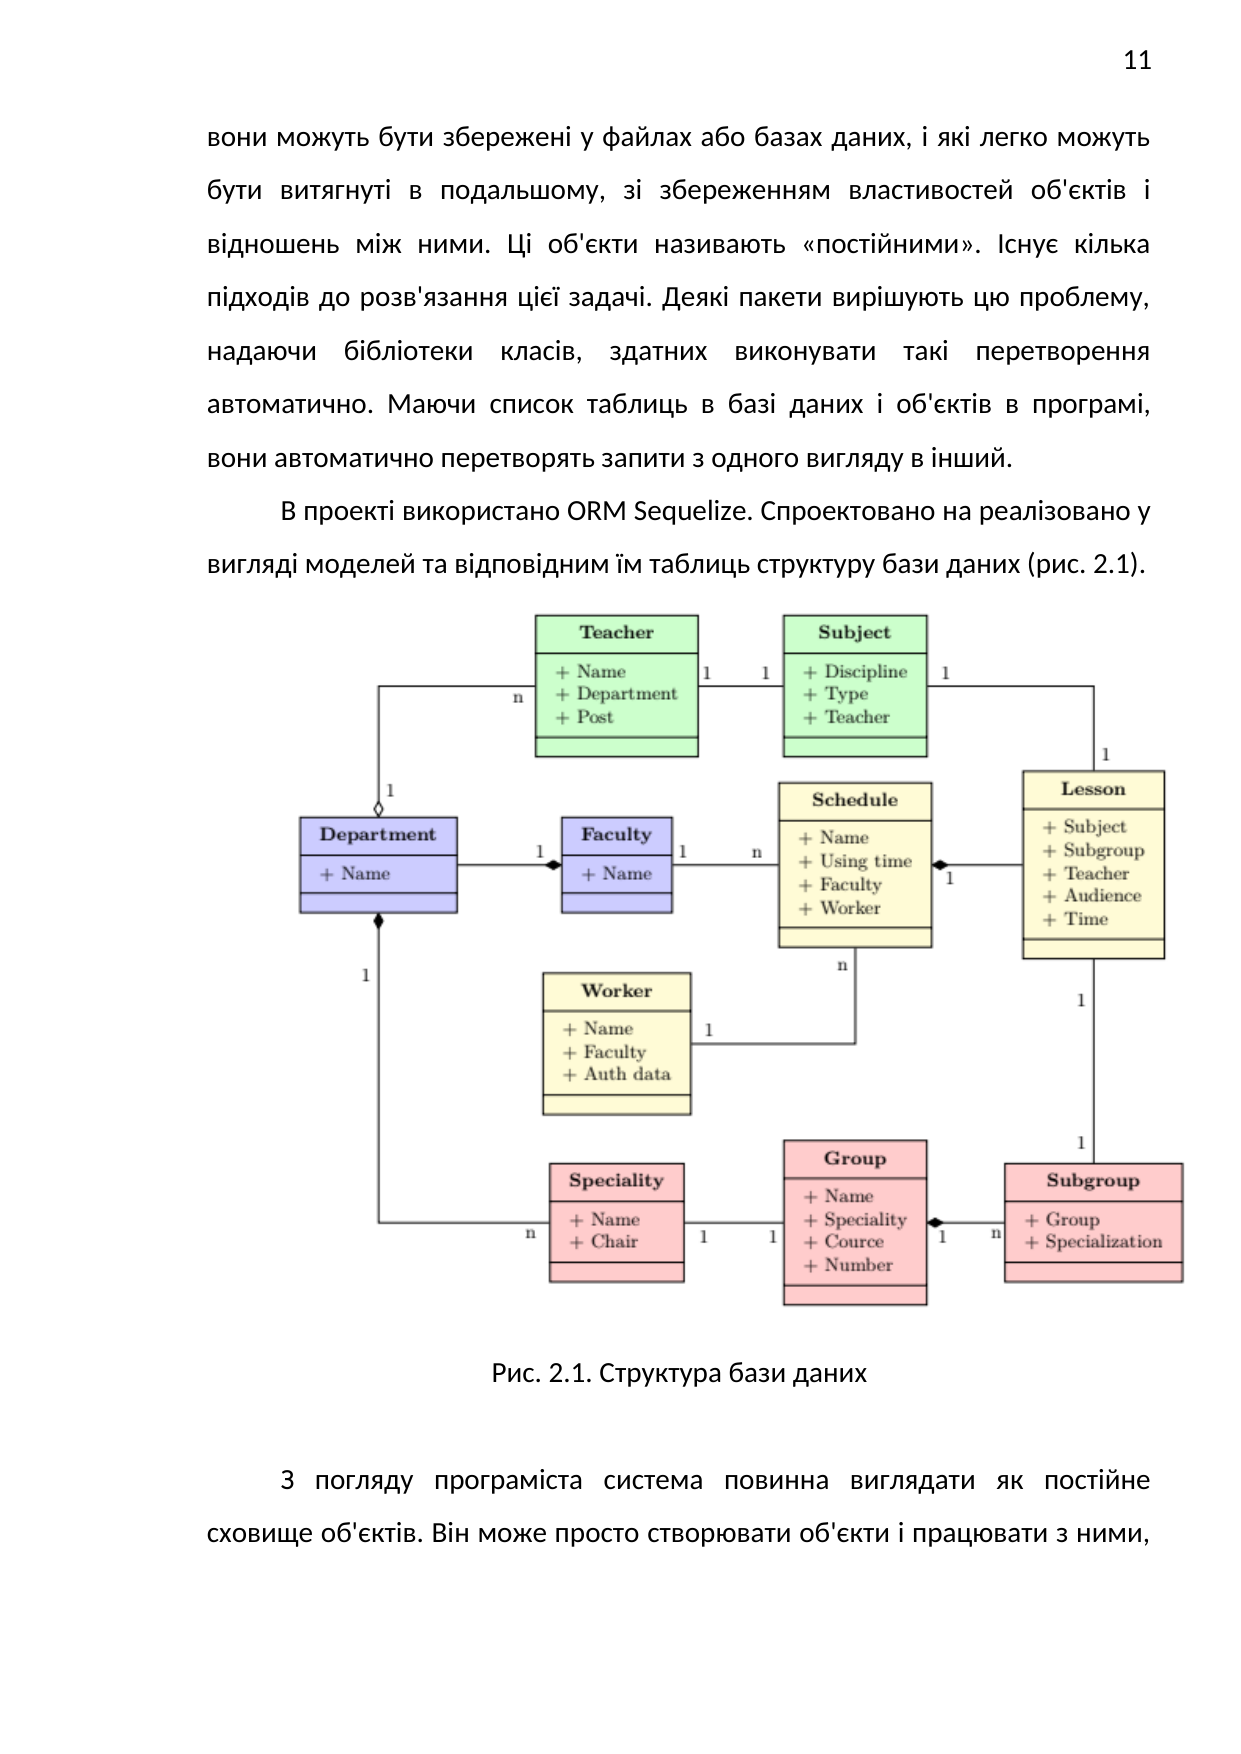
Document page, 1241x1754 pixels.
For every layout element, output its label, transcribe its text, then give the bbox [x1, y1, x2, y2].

text вони можуть бути збережені у файлах або базах даних, і які легко можуть бути витягнуті в подальшому, зі збереженням властивостей об'єктів і відношень між ними. Ці об'єкти називають «постійними». Існує кілька підходів до розв'язання цієї задачі. Деякі пакети вирішують цю проблему, надаючи бібліотеки класів, здатних виконувати такі перетворення автоматично. Маючи список таблиць в базі даних і об'єктів в програмі, вони автоматично перетворять запити з одного вигляду в інший. [207, 118, 1152, 474]
text Рис. 2.1. Структура бази даних [207, 1354, 1152, 1390]
text В проекті використано ORM Sequelize. Спроектовано на реалізовано у вигляді моделей та відповідним їм таблиць структуру бази даних (рис. 2.1). [207, 492, 1152, 581]
picture [280, 598, 1203, 1337]
text З погляду програміста система повинна виглядати як постійне сховище об'єктів. Він може просто створювати об'єкти і працювати з ними, [207, 1461, 1152, 1550]
